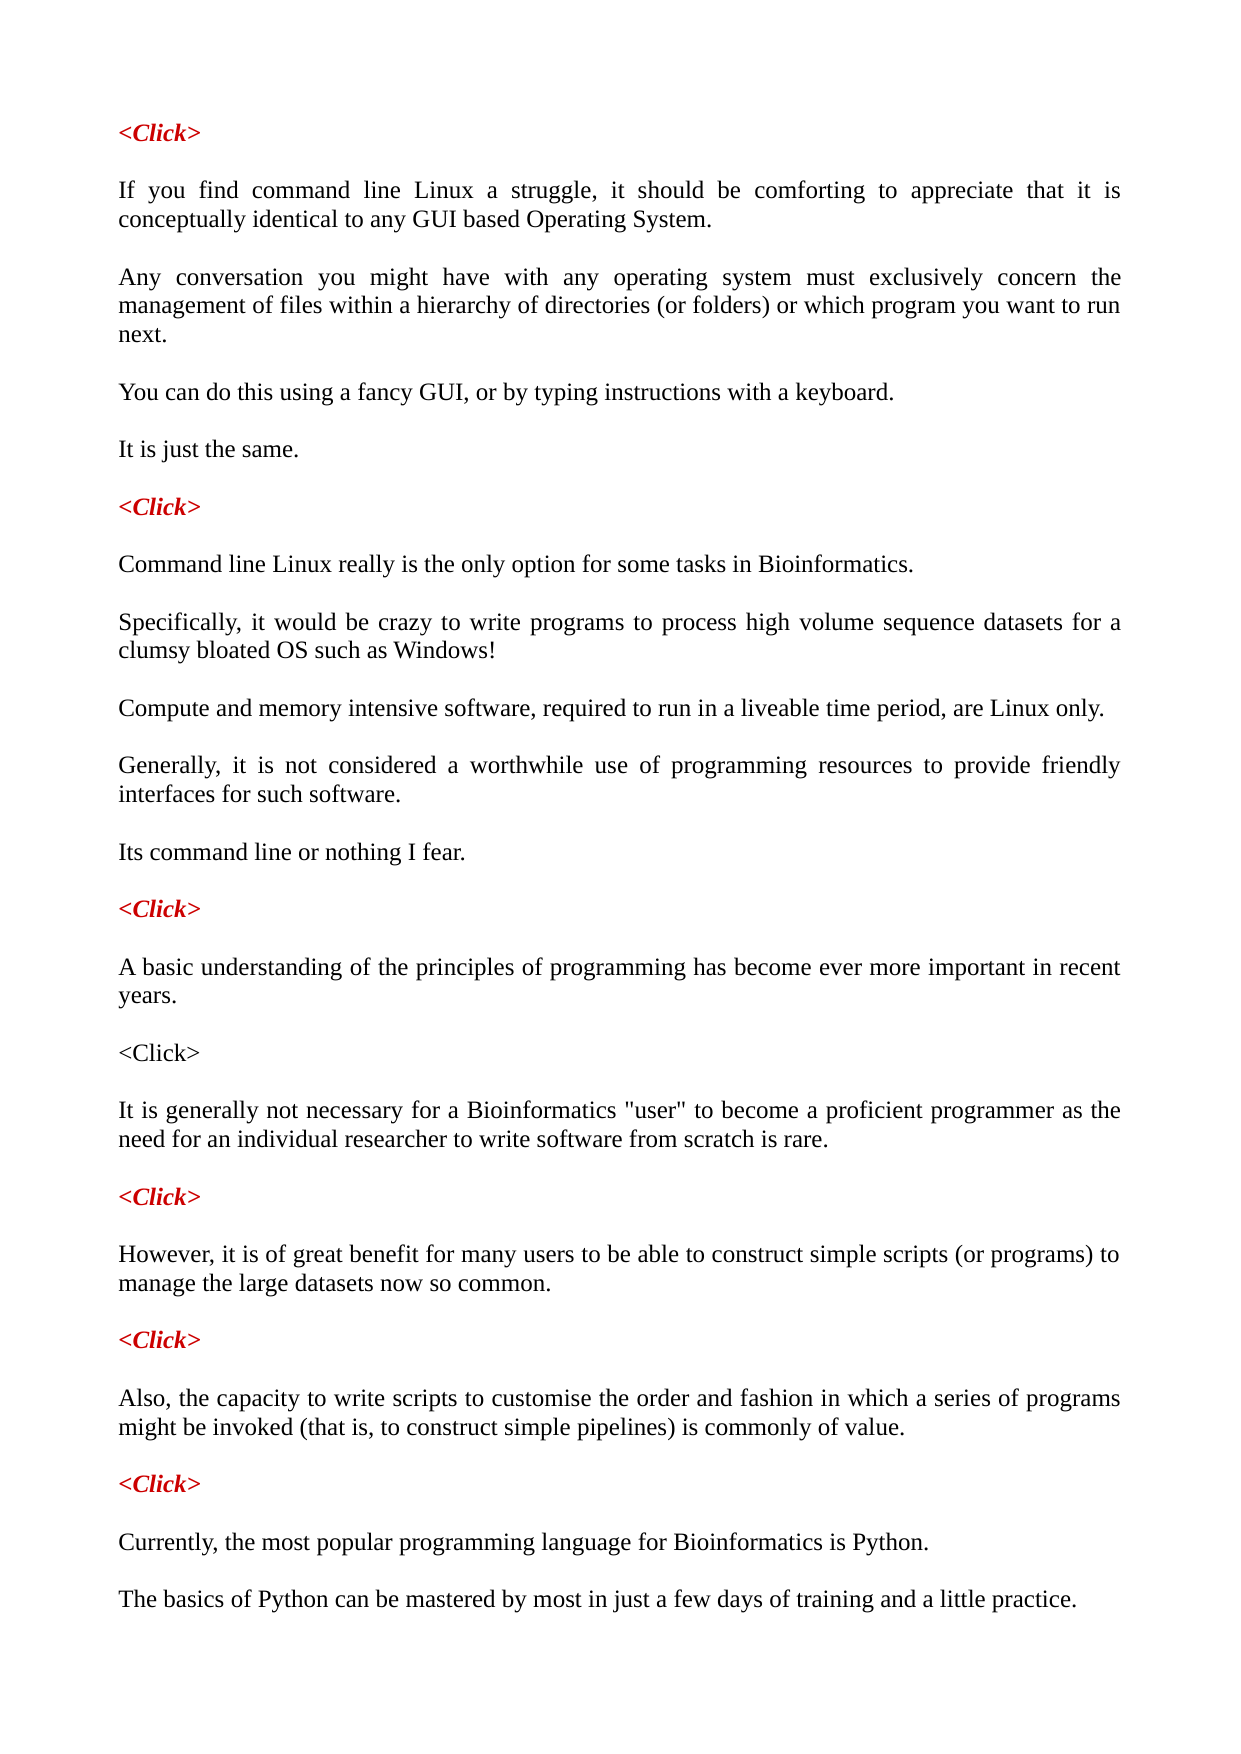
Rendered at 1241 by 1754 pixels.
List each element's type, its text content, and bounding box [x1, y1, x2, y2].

text If you find command line Linux a struggle, it should be comforting to appreciate that it is conceptually identical to any GUI based Operating System. [118, 176, 1122, 233]
text A basic understanding of the principles of programming has become ever more important in recent years. [118, 952, 1122, 1009]
text Any conversation you might have with any operating system must exclusively concern the management of files within a hierarchy of directories (or folders) or which program you want to run next. [118, 262, 1122, 348]
text <Click> [118, 492, 1122, 521]
text Compute and memory intensive software, required to run in a liveable time period, are Linux only. [118, 693, 1122, 722]
text <Click> [118, 118, 1122, 147]
text Currently, the most popular programming language for Bioinformatics is Python. [118, 1527, 1122, 1556]
text You can do this using a fancy GUI, or by typing instructions with a keyboard. [118, 377, 1122, 406]
text <Click> [118, 1182, 1122, 1211]
text Its command line or nothing I fear. [118, 837, 1122, 866]
text The basics of Python can be mastered by most in just a few days of training and a little practice. [118, 1584, 1122, 1613]
text <Click> [118, 894, 1122, 923]
text Generally, it is not considered a worthwhile use of programming resources to provide friendly interfaces for such software. [118, 751, 1122, 808]
text It is generally not necessary for a Bioinformatics "user" to become a proficient programmer as the need for an individual researcher to write software from scratch is rare. [118, 1096, 1122, 1153]
text <Click> [118, 1469, 1122, 1498]
text It is just the same. [118, 434, 1122, 463]
text <Click> [118, 1038, 1122, 1067]
text Also, the capacity to write scripts to customise the order and fashion in which a series of programs might be invoked (that is, to construct simple pipelines) is commonly of value. [118, 1383, 1122, 1441]
text Specifically, it would be crazy to write programs to process high volume sequence datasets for a clumsy bloated OS such as Windows! [118, 607, 1122, 664]
text Command line Linux really is the only option for some tasks in Bioinformatics. [118, 549, 1122, 578]
text However, it is of great benefit for many users to be able to construct simple scripts (or programs) to manage the large datasets now so common. [118, 1239, 1122, 1297]
text <Click> [118, 1326, 1122, 1354]
